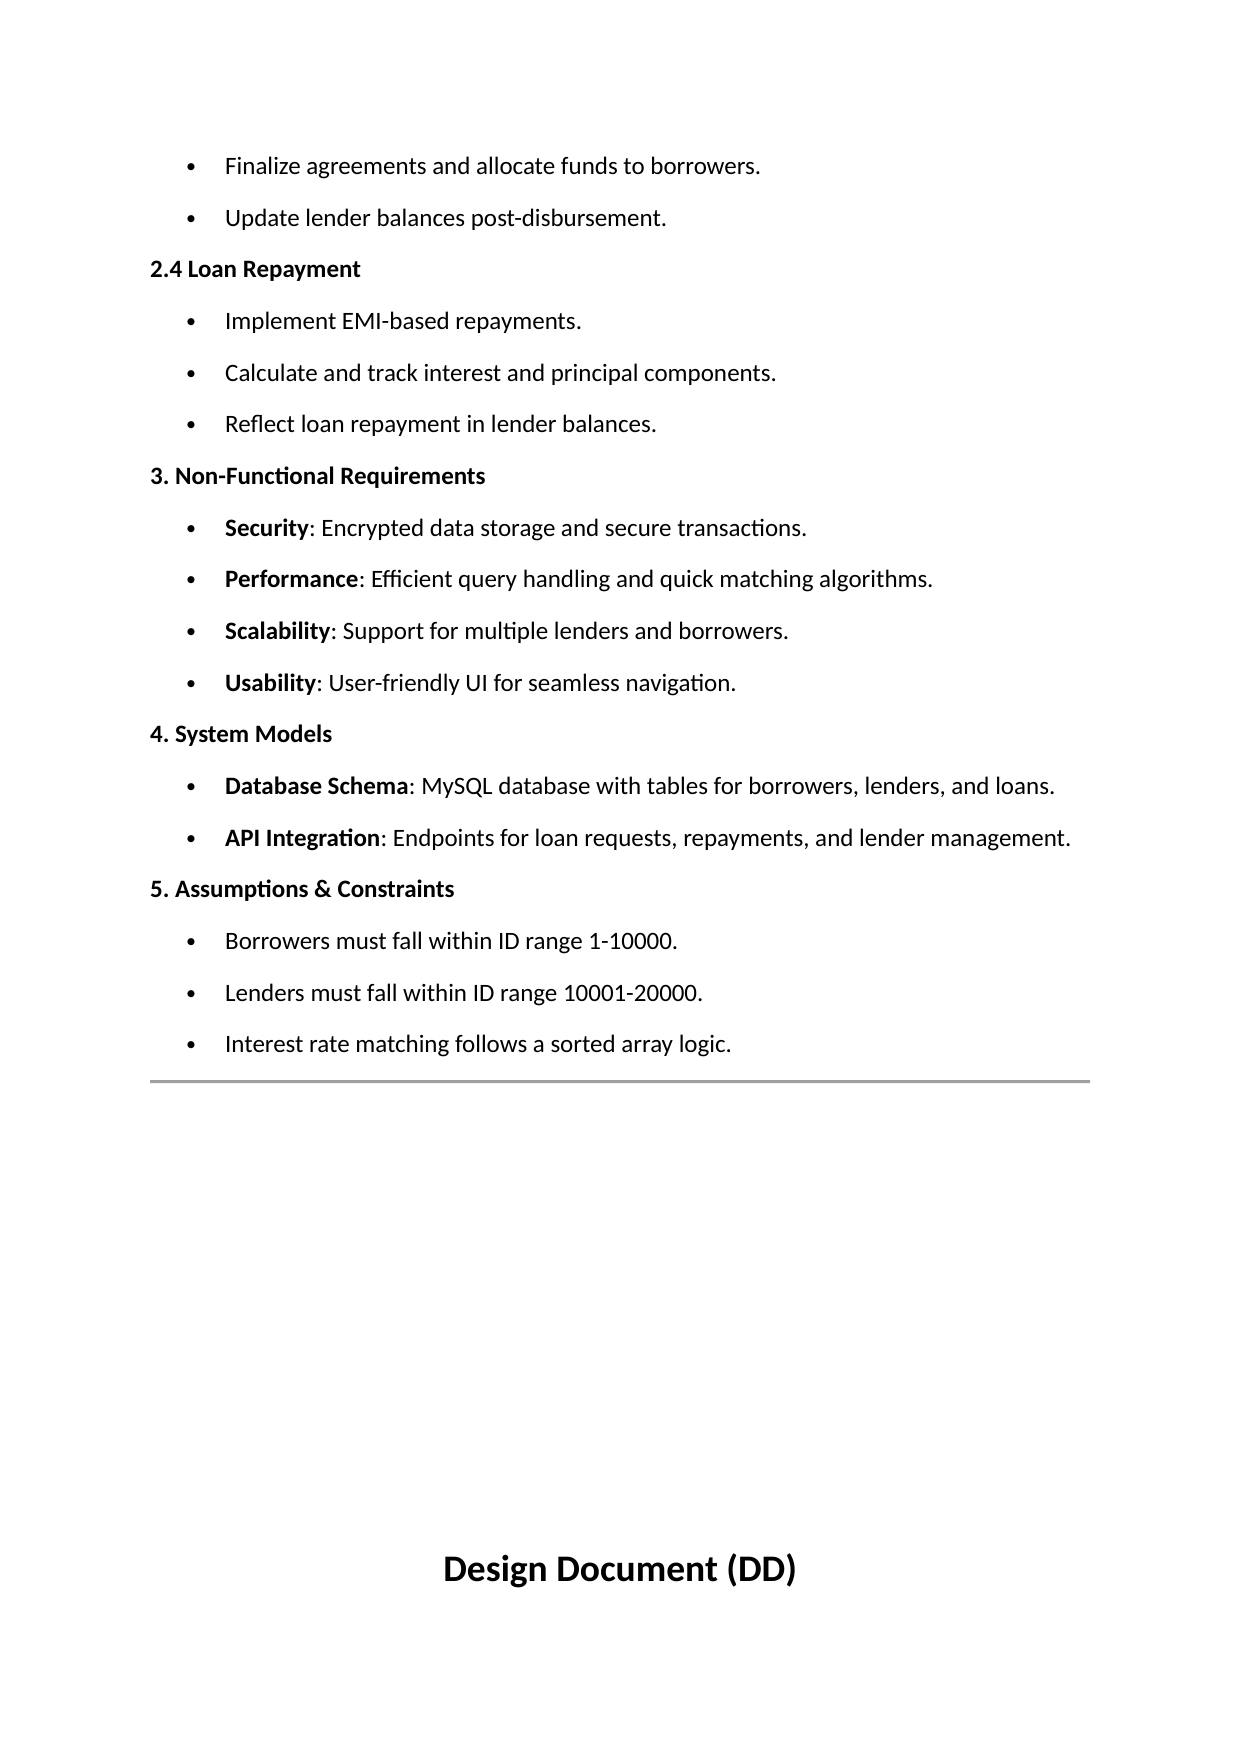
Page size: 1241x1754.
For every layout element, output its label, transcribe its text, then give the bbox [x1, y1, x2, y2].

list API Integration: Endpoints for loan requests, repayments, and lender management. [187, 822, 1090, 852]
list Calculate and track interest and principal components. [187, 357, 1090, 387]
list Implement EMI-based repayments. [187, 305, 1090, 336]
list Security: Encrypted data storage and secure transactions. [187, 512, 1090, 542]
list Scalability: Support for multiple lenders and borrowers. [187, 615, 1090, 646]
list Performance: Efficient query handling and quick matching algorithms. [187, 563, 1090, 594]
text 2.4 Loan Repayment [150, 253, 1090, 284]
list Update lender balances post-disbursement. [187, 202, 1090, 232]
list Interest rate matching follows a sorted array logic. [187, 1028, 1090, 1059]
list Finalize agreements and allocate funds to borrowers. [187, 150, 1090, 181]
list Database Schema: MySQL database with tables for borrowers, lenders, and loans. [187, 770, 1090, 801]
list Reflect loan repayment in lender balances. [187, 408, 1090, 439]
list Borrowers must fall within ID range 1-10000. [187, 925, 1090, 956]
text 4. System Models [150, 718, 1090, 749]
list Lenders must fall within ID range 10001-20000. [187, 977, 1090, 1007]
text Design Document (DD) [150, 1545, 1090, 1591]
text 3. Non-Functional Requirements [150, 460, 1090, 491]
text 5. Assumptions & Constraints [150, 873, 1090, 904]
list Usability: User-friendly UI for seamless navigation. [187, 667, 1090, 697]
